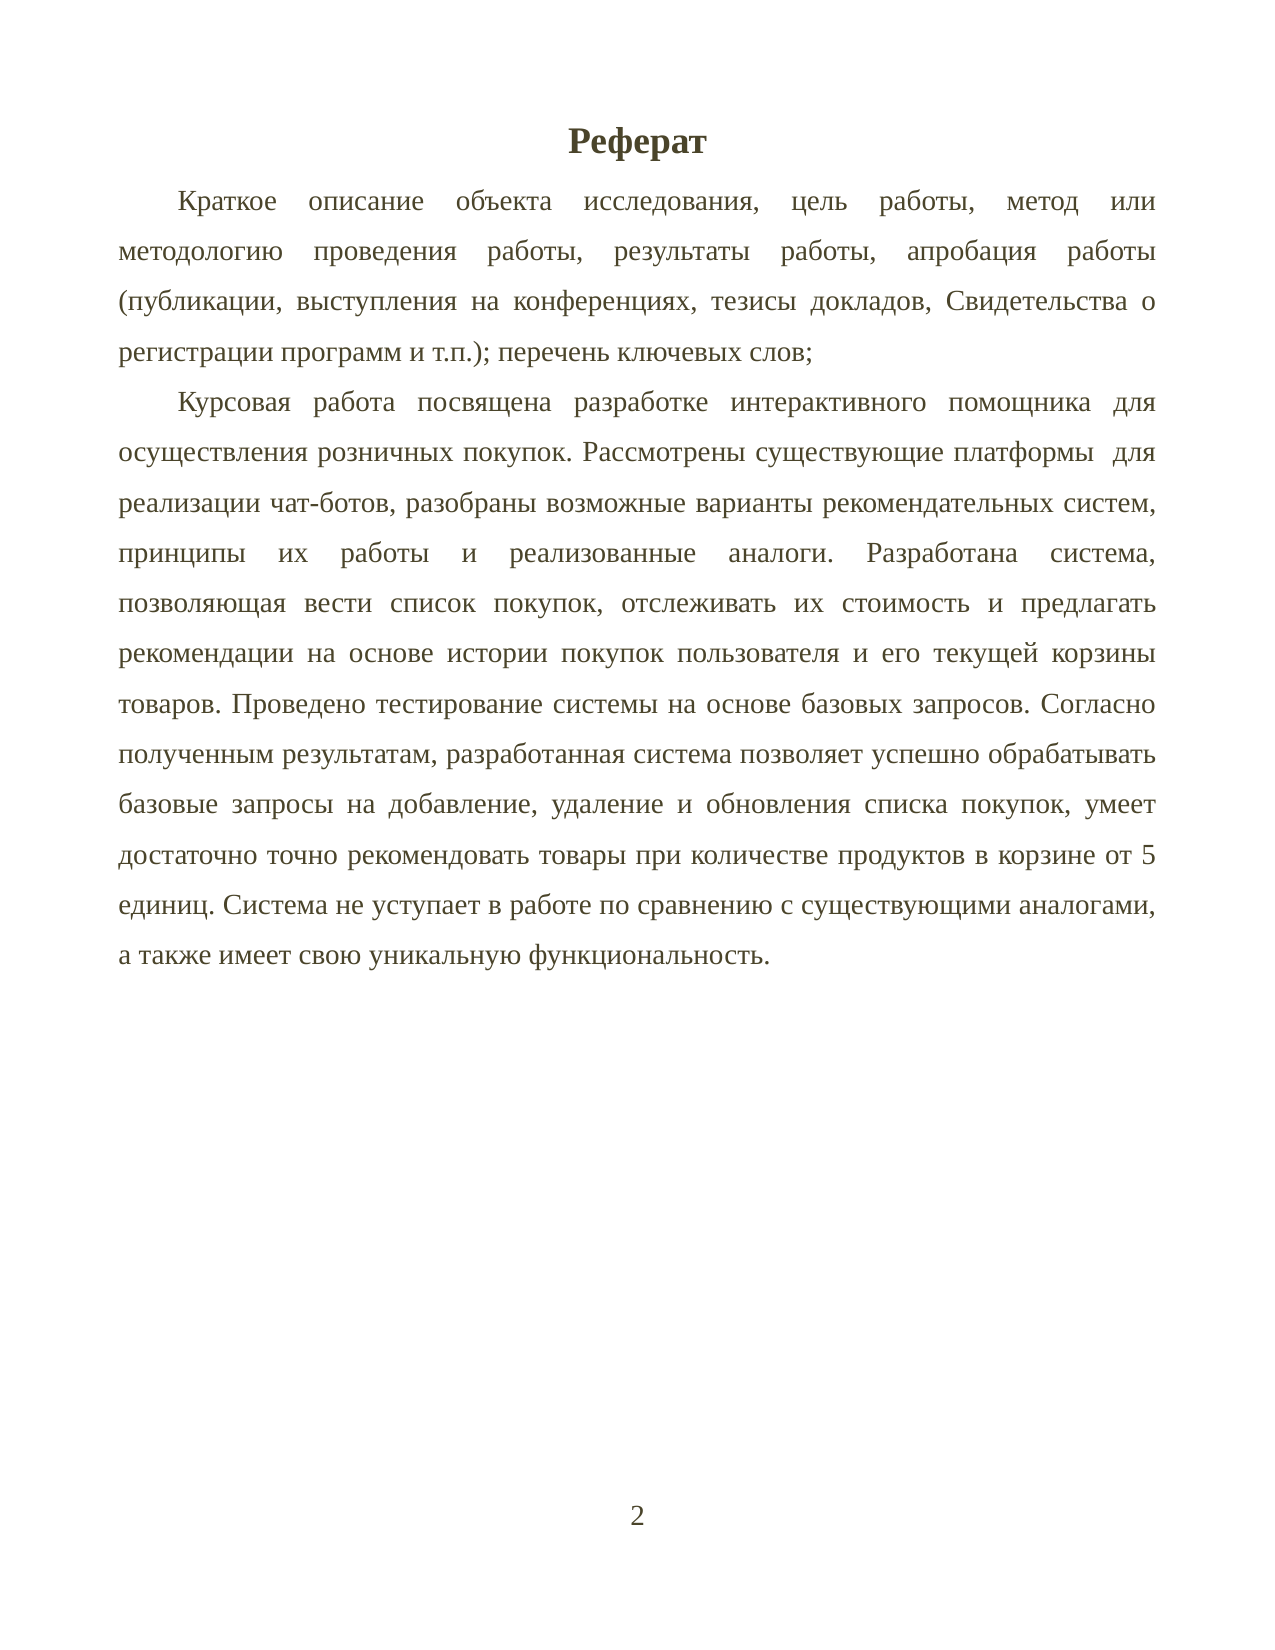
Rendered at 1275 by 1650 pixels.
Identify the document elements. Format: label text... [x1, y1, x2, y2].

text Курсовая работа посвящена разработке интерактивного помощника для осуществления розничных покупок. Рассмотрены существующие платформы для реализации чат-ботов, разобраны возможные варианты рекомендательных систем, принципы их работы и реализованные аналоги. Разработана система, позволяющая вести список покупок, отслеживать их стоимость и предлагать рекомендации на основе истории покупок пользователя и его текущей корзины товаров. Проведено тестирование системы на основе базовых запросов. Согласно полученным результатам, разработанная система позволяет успешно обрабатывать базовые запросы на добавление, удаление и обновления списка покупок, умеет достаточно точно рекомендовать товары при количестве продуктов в корзине от 5 единиц. Система не уступает в работе по сравнению с существующими аналогами, а также имеет свою уникальную функциональность. [118, 384, 1157, 971]
text Краткое описание объекта исследования, цель работы, метод или методологию проведения работы, результаты работы, апробация работы (публикации, выступления на конференциях, тезисы докладов, Свидетельства о регистрации программ и т.п.); перечень ключевых слов; [118, 183, 1157, 367]
subtitle Реферат [118, 118, 1157, 161]
